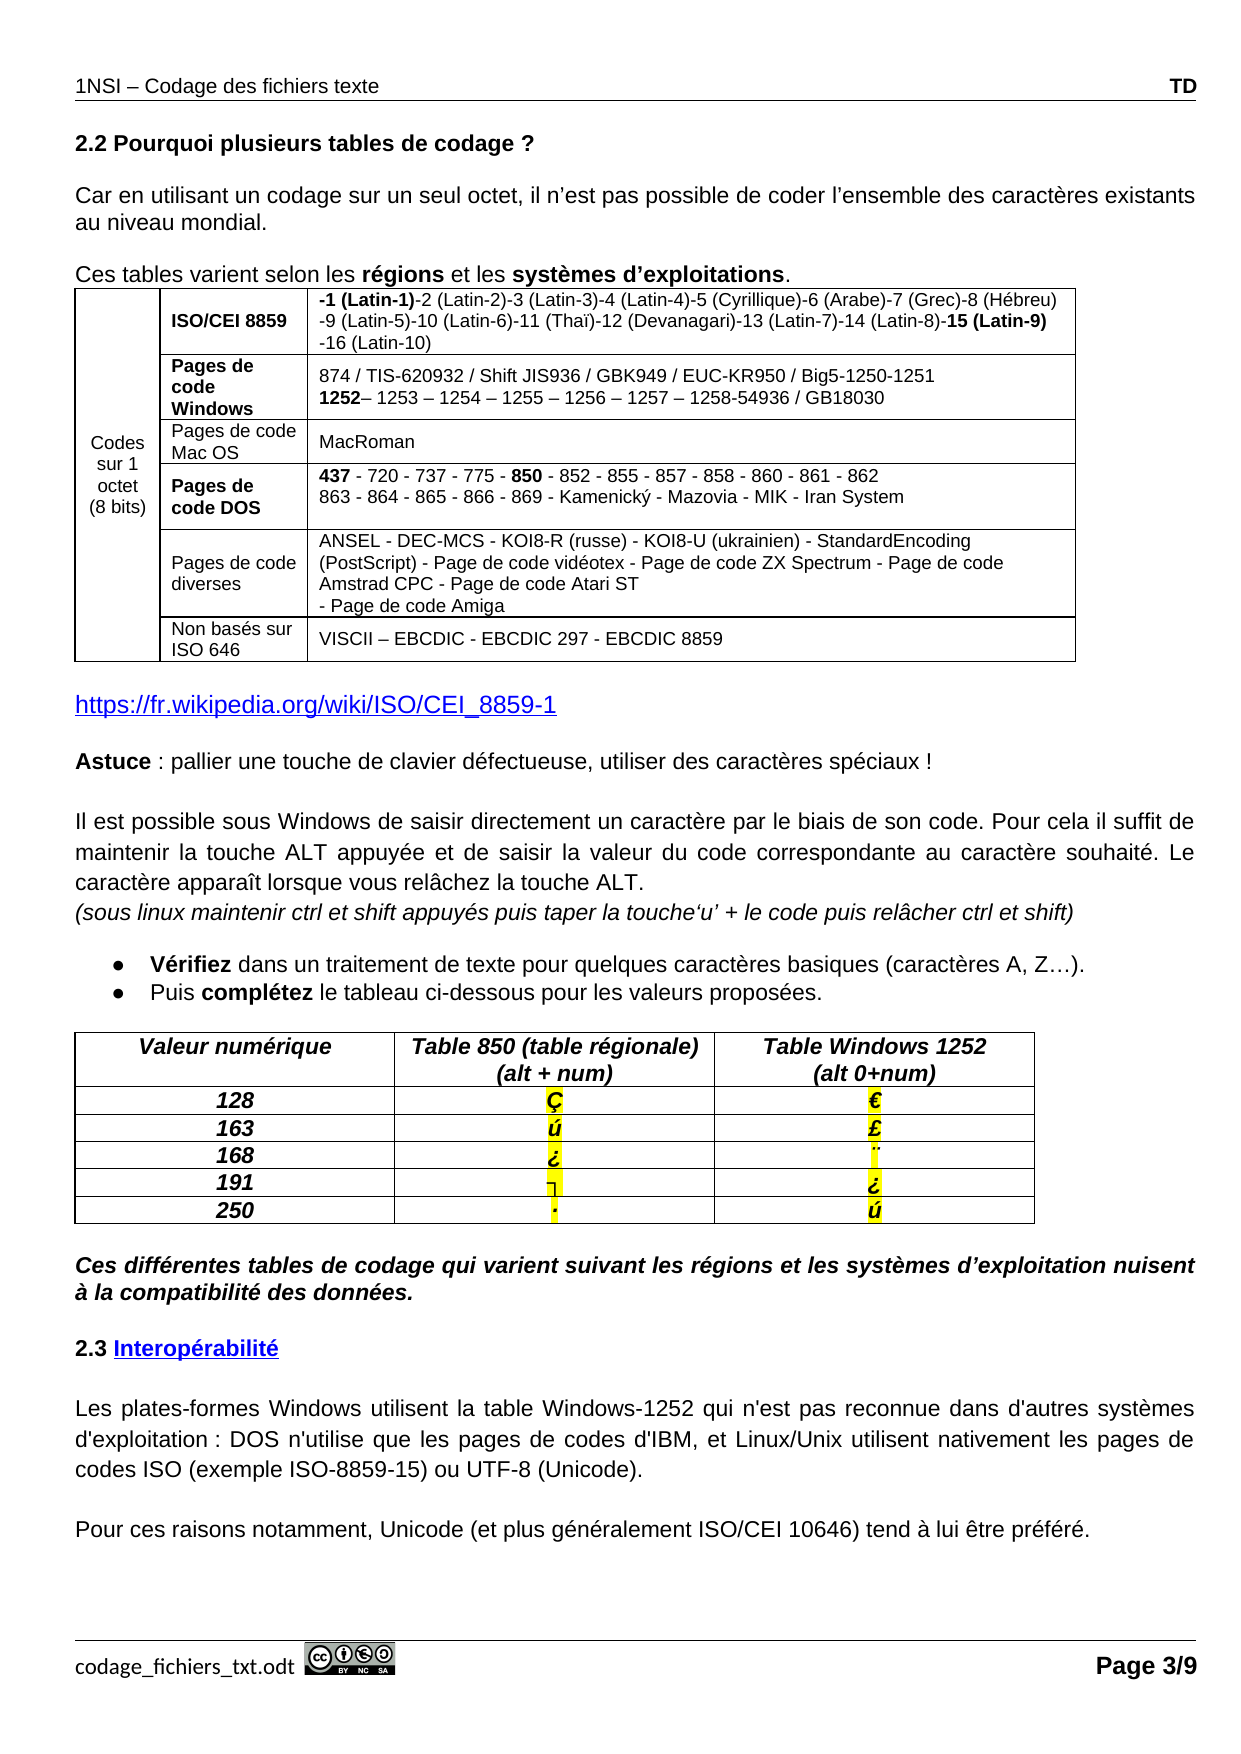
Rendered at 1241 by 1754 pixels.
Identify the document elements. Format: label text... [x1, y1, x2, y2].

table_cell Non basés sur ISO 646 [161, 618, 307, 661]
table_cell ANSEL - DEC-MCS - KOI8-R (russe) - KOI8-U (ukrainien) - StandardEncoding (PostScript) - Page de code vidéotex - Page de code ZX Spectrum - Page de code Amstrad CPC - Page de code Atari ST - Page de code Amiga [308, 530, 1075, 616]
table_header Table 850 (table régionale) (alt + num) [395, 1033, 714, 1086]
table_cell € [715, 1087, 1034, 1113]
picture [304, 1642, 396, 1675]
table_cell 874 / TIS-620932 / Shift JIS936 / GBK949 / EUC-KR950 / Big5-1250-1251 1252– 1253 – 1254 – 1255 – 1256 – 1257 – 1258-54936 / GB18030 [308, 355, 1075, 419]
table_cell Pages de code diverses [161, 530, 307, 616]
list Astuce : pallier une touche de clavier défectueuse, utiliser des caractères spéciaux ! [75, 748, 1196, 774]
table_cell 250 [76, 1197, 394, 1223]
table_cell Pages de code Mac OS [161, 420, 307, 463]
table_cell ú [395, 1115, 714, 1141]
table_cell ¨ [715, 1142, 1034, 1168]
text Car en utilisant un codage sur un seul octet, il n’est pas possible de coder l’ensemble des caractères existants au niveau mondial. [75, 182, 1196, 235]
table_cell 168 [76, 1142, 394, 1168]
text https://fr.wikipedia.org/wiki/ISO/CEI_8859-1 [75, 690, 1196, 719]
text 2.2 Pourquoi plusieurs tables de codage ? [75, 129, 1196, 156]
table_header Valeur numérique [76, 1033, 394, 1086]
table_cell Ç [395, 1087, 714, 1113]
table_cell ¿ [395, 1142, 714, 1168]
table_cell VISCII – EBCDIC - EBCDIC 297 - EBCDIC 8859 [308, 618, 1075, 661]
list (sous linux maintenir ctrl et shift appuyés puis taper la touche‘u’ + le code puis relâcher ctrl et shift) [75, 899, 1196, 925]
table_cell Pages de code Windows [161, 355, 307, 419]
text Ces tables varient selon les régions et les systèmes d’exploitations. [75, 261, 1196, 288]
table_header ISO/CEI 8859 [161, 289, 307, 353]
list Vérifiez dans un traitement de texte pour quelques caractères basiques (caractères A, Z…). [112, 950, 1196, 978]
table_cell MacRoman [308, 420, 1075, 463]
table_cell ┐ [395, 1169, 714, 1196]
table_cell ¿ [715, 1169, 1034, 1196]
table_cell £ [715, 1115, 1034, 1141]
list 2.3 Interopérabilité [75, 1335, 1196, 1361]
table_header -1 (Latin-1)-2 (Latin-2)-3 (Latin-3)-4 (Latin-4)-5 (Cyrillique)-6 (Arabe)-7 (Grec)-8 (Hébreu) -9 (Latin-5)-10 (Latin-6)-11 (Thaï)-12 (Devanagari)-13 (Latin-7)-14 (Latin-8)-15 (Latin-9) -16 (Latin-10) [308, 289, 1075, 353]
list Les plates-formes Windows utilisent la table Windows-1252 qui n'est pas reconnue dans d'autres systèmes d'exploitation : DOS n'utilise que les pages de codes d'IBM, et Linux/Unix utilisent nativement les pages de codes ISO (exemple ISO-8859-15) ou UTF-8 (Unicode). [75, 1395, 1196, 1482]
table_cell 437 - 720 - 737 - 775 - 850 - 852 - 855 - 857 - 858 - 860 - 861 - 862 863 - 864 - 865 - 866 - 869 - Kamenický - Mazovia - MIK - Iran System [308, 464, 1075, 529]
table_cell ú [715, 1197, 1034, 1223]
list Pour ces raisons notamment, Unicode (et plus généralement ISO/CEI 10646) tend à lui être préféré. [75, 1516, 1196, 1543]
text Ces différentes tables de codage qui varient suivant les régions et les systèmes d’exploitation nuisent à la compatibilité des données. [75, 1252, 1196, 1305]
table_header Codes sur 1 octet (8 bits) [76, 289, 159, 661]
table_cell 128 [76, 1087, 394, 1113]
table_header Table Windows 1252 (alt 0+num) [715, 1033, 1034, 1086]
table_cell 191 [76, 1169, 394, 1196]
table_cell Pages de code DOS [161, 464, 307, 529]
list Il est possible sous Windows de saisir directement un caractère par le biais de son code. Pour cela il suffit de maintenir la touche ALT appuyée et de saisir la valeur du code correspondante au caractère souhaité. Le caractère apparaît lorsque vous relâchez la touche ALT. [75, 808, 1196, 895]
table_cell 163 [76, 1115, 394, 1141]
list Puis complétez le tableau ci-dessous pour les valeurs proposées. [112, 978, 1196, 1006]
table_cell · [395, 1197, 714, 1223]
